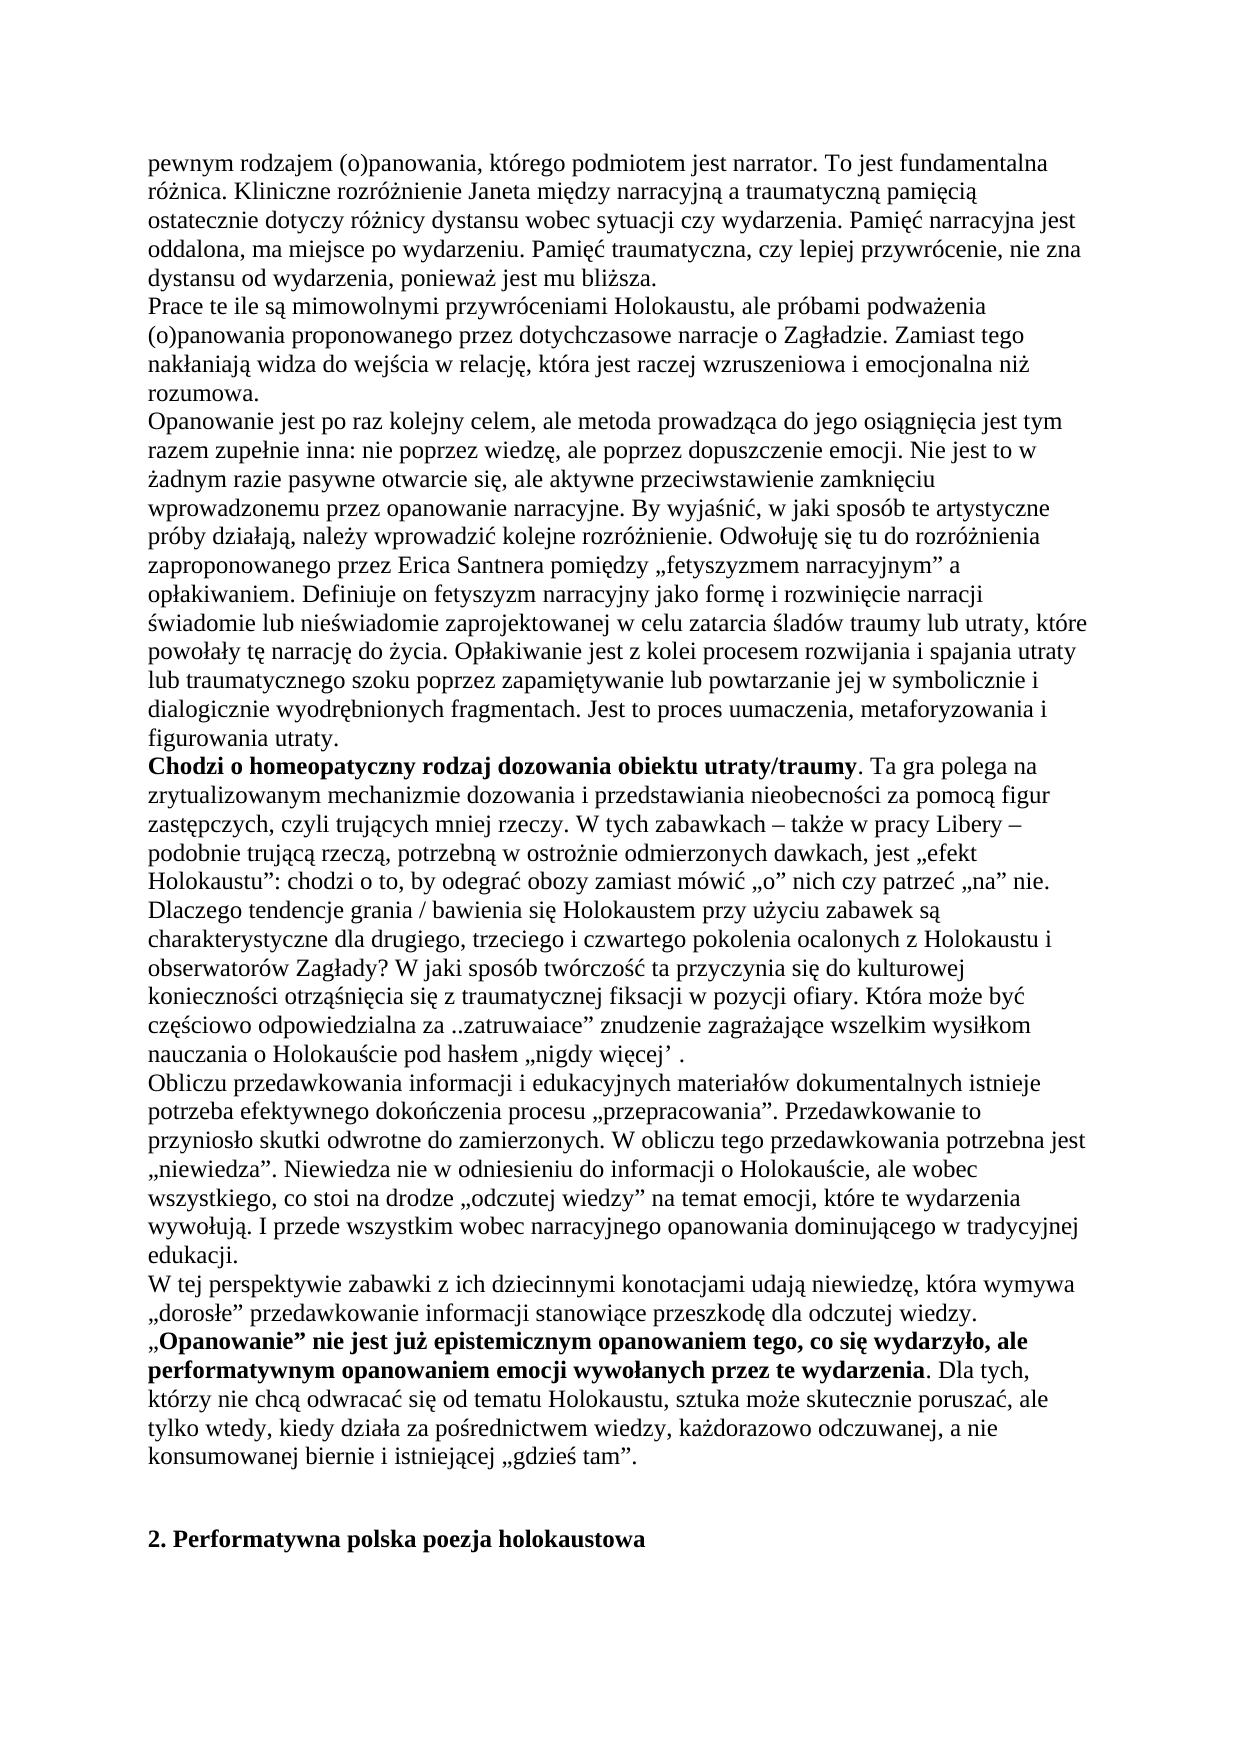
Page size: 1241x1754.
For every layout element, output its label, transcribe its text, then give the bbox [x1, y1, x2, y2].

subtitle 2. Performatywna polska poezja holokaustowa [148, 1524, 1093, 1553]
text pewnym rodzajem (o)panowania, którego podmiotem jest narrator. To jest fundamentalna różnica. Kliniczne rozróżnienie Janeta między narracyjną a traumatyczną pamięcią ostatecznie dotyczy różnicy dystansu wobec sytuacji czy wydarzenia. Pamięć narracyjna jest oddalona, ma miejsce po wydarzeniu. Pamięć traumatyczna, czy lepiej przywrócenie, nie zna dystansu od wydarzenia, ponieważ jest mu bliższa. Prace te ile są mimowolnymi przywróceniami Holokaustu, ale próbami podważenia (o)panowania proponowanego przez dotychczasowe narracje o Zagładzie. Zamiast tego nakłaniają widza do wejścia w relację, która jest raczej wzruszeniowa i emocjonalna niż rozumowa. Opanowanie jest po raz kolejny celem, ale metoda prowadząca do jego osiągnięcia jest tym razem zupełnie inna: nie poprzez wiedzę, ale poprzez dopuszczenie emocji. Nie jest to w żadnym razie pasywne otwarcie się, ale aktywne przeciwstawienie zamknięciu wprowadzonemu przez opanowanie narracyjne. By wyjaśnić, w jaki sposób te artystyczne próby działają, należy wprowadzić kolejne rozróżnienie. Odwołuję się tu do rozróżnienia zaproponowanego przez Erica Santnera pomiędzy „fetyszyzmem narracyjnym” a opłakiwaniem. Definiuje on fetyszyzm narracyjny jako formę i rozwinięcie narracji świadomie lub nieświadomie zaprojektowanej w celu zatarcia śladów traumy lub utraty, które powołały tę narrację do życia. Opłakiwanie jest z kolei procesem rozwijania i spajania utraty lub traumatycznego szoku poprzez zapamiętywanie lub powtarzanie jej w symbolicznie i dialogicznie wyodrębnionych fragmentach. Jest to proces uumaczenia, metaforyzowania i figurowania utraty. Chodzi o homeopatyczny rodzaj dozowania obiektu utraty/traumy. Ta gra polega na zrytualizowanym mechanizmie dozowania i przedstawiania nieobecności za pomocą figur zastępczych, czyli trujących mniej rzeczy. W tych zabawkach – także w pracy Libery – podobnie trującą rzeczą, potrzebną w ostrożnie odmierzonych dawkach, jest „efekt Holokaustu”: chodzi o to, by odegrać obozy zamiast mówić „o” nich czy patrzeć „na” nie. Dlaczego tendencje grania / bawienia się Holokaustem przy użyciu zabawek są charakterystyczne dla drugiego, trzeciego i czwartego pokolenia ocalonych z Holokaustu i obserwatorów Zagłady? W jaki sposób twórczość ta przyczynia się do kulturowej konieczności otrząśnięcia się z traumatycznej fiksacji w pozycji ofiary. Która może być częściowo odpowiedzialna za ..zatruwaiace” znudzenie zagrażające wszelkim wysiłkom nauczania o Holokauście pod hasłem „nigdy więcej’ . Obliczu przedawkowania informacji i edukacyjnych materiałów dokumentalnych istnieje potrzeba efektywnego dokończenia procesu „przepracowania”. Przedawkowanie to przyniosło skutki odwrotne do zamierzonych. W obliczu tego przedawkowania potrzebna jest „niewiedza”. Niewiedza nie w odniesieniu do informacji o Holokauście, ale wobec wszystkiego, co stoi na drodze „odczutej wiedzy” na temat emocji, które te wydarzenia wywołują. I przede wszystkim wobec narracyjnego opanowania dominującego w tradycyjnej edukacji. W tej perspektywie zabawki z ich dziecinnymi konotacjami udają niewiedzę, która wymywa „dorosłe” przedawkowanie informacji stanowiące przeszkodę dla odczutej wiedzy. „Opanowanie” nie jest już epistemicznym opanowaniem tego, co się wydarzyło, ale performatywnym opanowaniem emocji wywołanych przez te wydarzenia. Dla tych, którzy nie chcą odwracać się od tematu Holokaustu, sztuka może skutecznie poruszać, ale tylko wtedy, kiedy działa za pośrednictwem wiedzy, każdorazowo odczuwanej, a nie konsumowanej biernie i istniejącej „gdzieś tam”. [148, 148, 1093, 1499]
